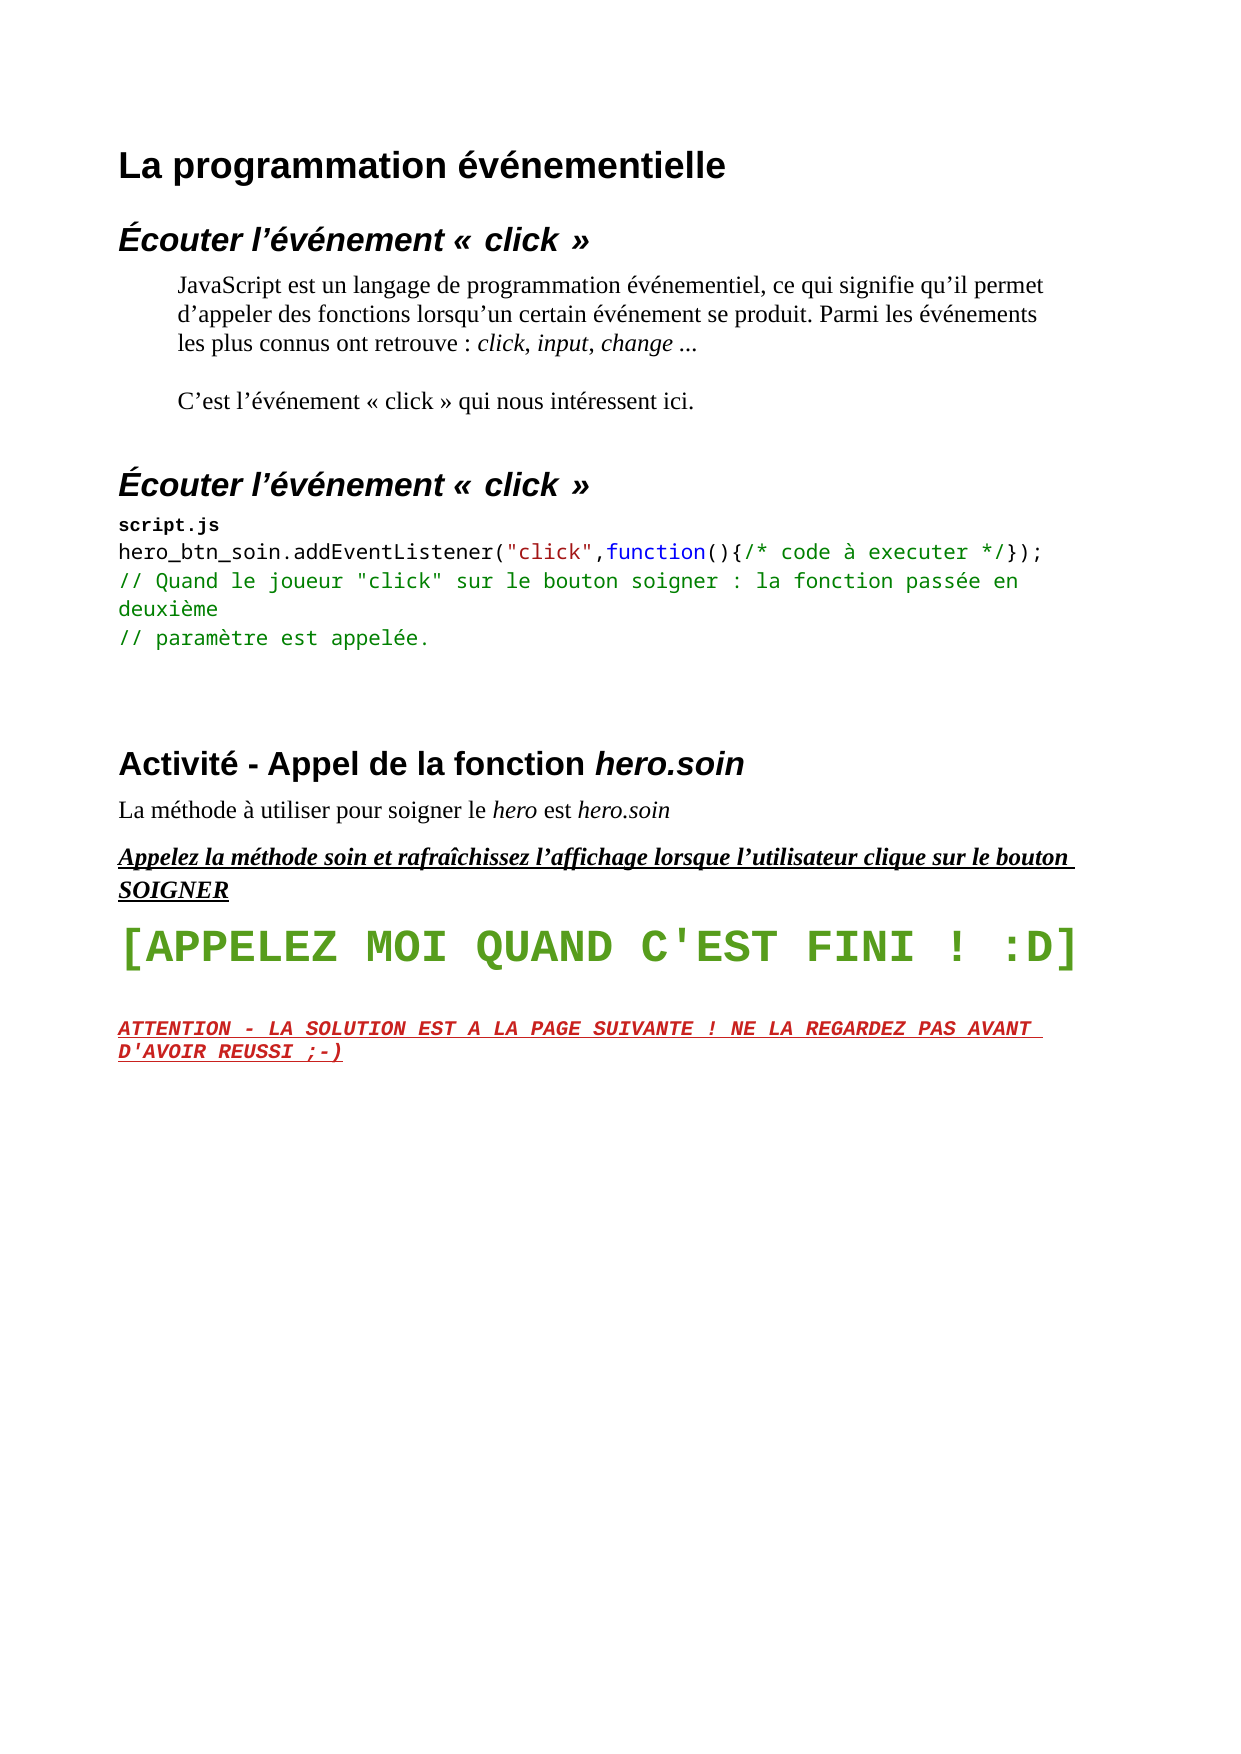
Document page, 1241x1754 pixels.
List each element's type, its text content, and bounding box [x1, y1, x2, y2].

text ATTENTION - LA SOLUTION EST A LA PAGE SUIVANTE ! NE LA REGARDEZ PAS AVANT D'AVOIR REUSSI ;-) [118, 1017, 1122, 1065]
text hero_btn_soin.addEventListener("click",function(){/* code à executer */}); [118, 537, 1122, 566]
subtitle La programmation événementielle [118, 143, 1122, 186]
text Appelez la méthode soin et rafraîchissez l’affichage lorsque l’utilisateur clique sur le bouton SOIGNER [118, 842, 1122, 904]
text script.js [118, 516, 1122, 537]
text JavaScript est un langage de programmation événementiel, ce qui signifie qu’il permet d’appeler des fonctions lorsqu’un certain événement se produit. Parmi les événements les plus connus ont retrouve : click, input, change ... [177, 271, 1063, 357]
subtitle Écouter l’événement « click » [118, 219, 1122, 258]
subtitle Activité - Appel de la fonction hero.soin [118, 744, 1122, 782]
text C’est l’événement « click » qui nous intéressent ici. [177, 386, 1063, 415]
text La méthode à utiliser pour soigner le hero est hero.soin [118, 795, 1122, 823]
text // paramètre est appelée. [118, 623, 1122, 651]
text // Quand le joueur "click" sur le bouton soigner : la fonction passée en deuxième [118, 566, 1122, 623]
text [APPELEZ MOI QUAND C'EST FINI ! :D] [118, 923, 1122, 975]
subtitle Écouter l’événement « click » [118, 465, 1122, 504]
